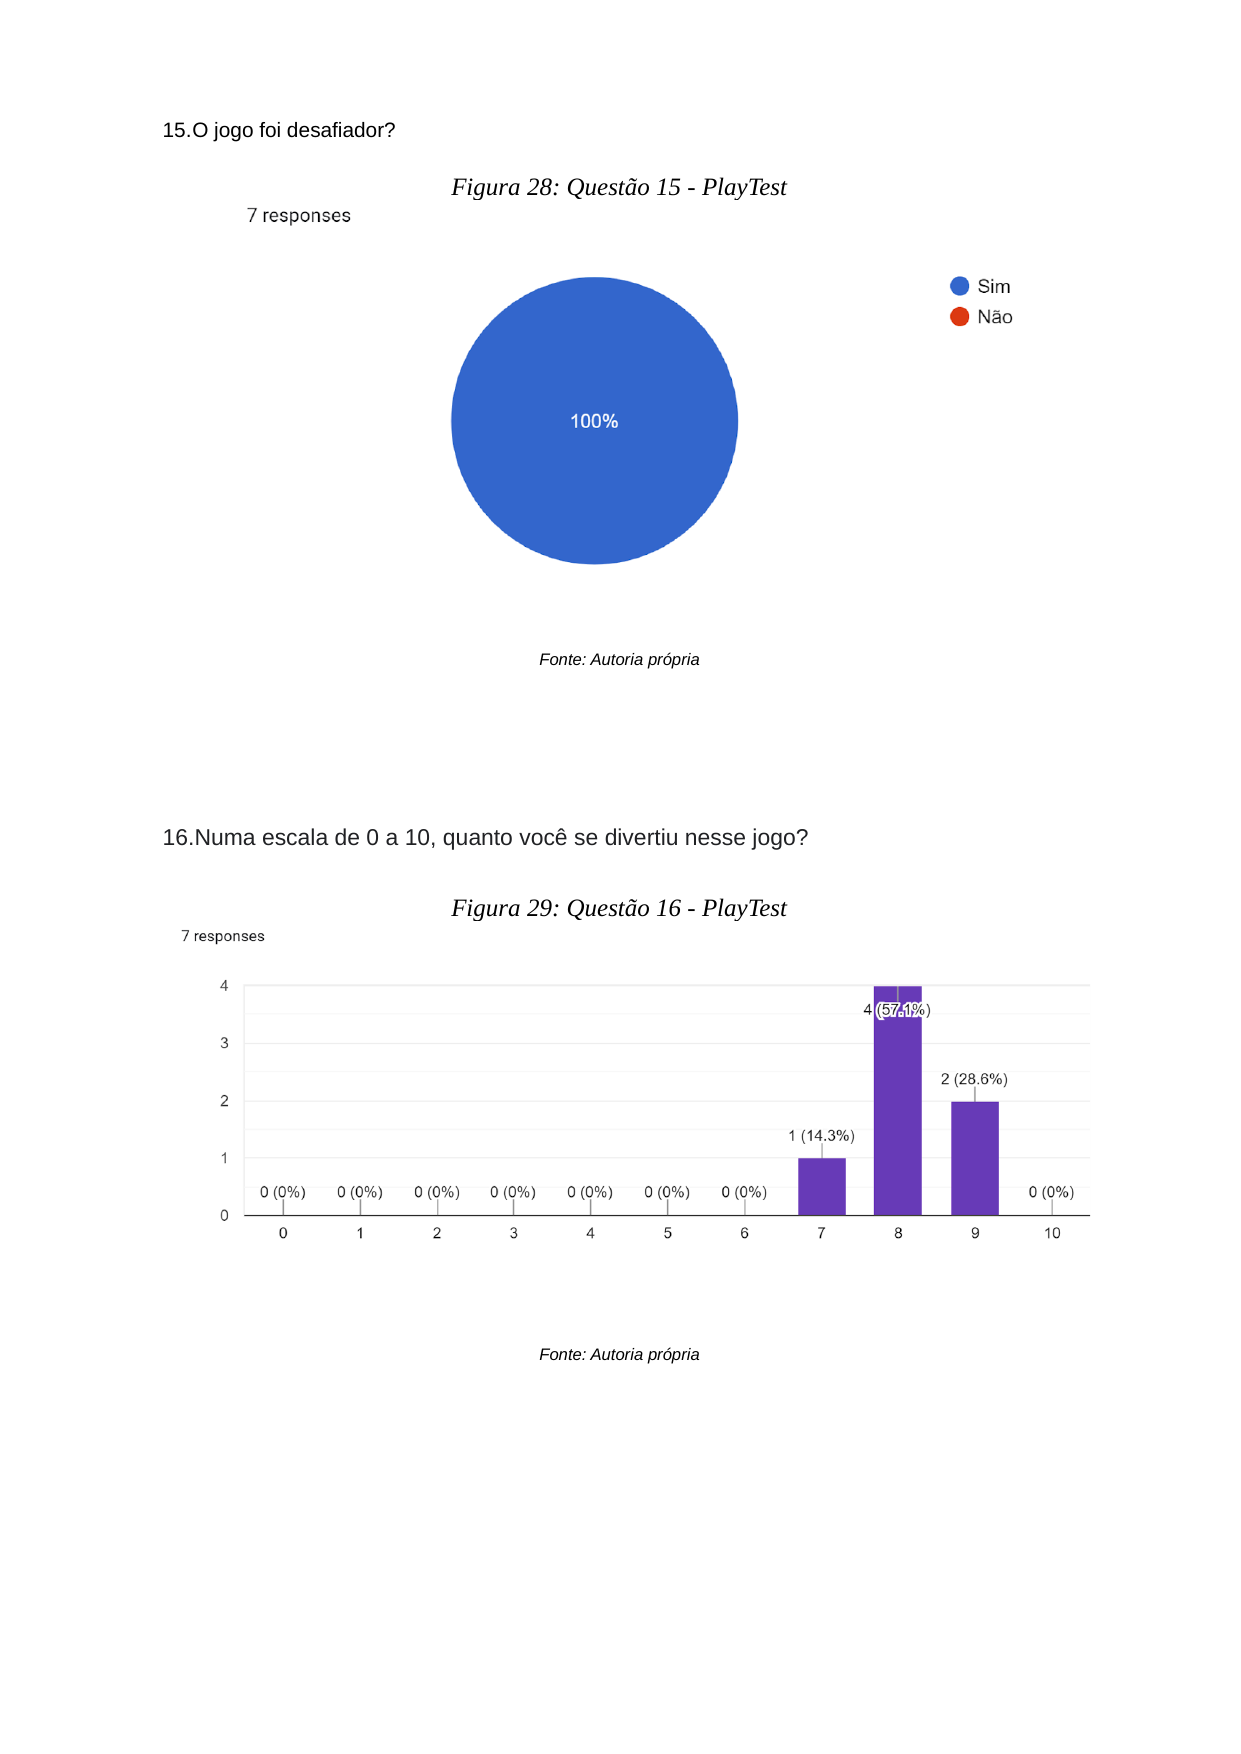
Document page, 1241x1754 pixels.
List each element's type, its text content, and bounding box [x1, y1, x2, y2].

list Numa escala de 0 a 10, quanto você se divertiu nesse jogo? [162, 824, 1122, 850]
text Fonte: Autoria própria [118, 1344, 1122, 1364]
text Fonte: Autoria própria [118, 649, 1122, 668]
picture [208, 200, 1032, 589]
text Figura 28: Questão 15 - PlayTest [265, 172, 975, 200]
list O jogo foi desafiador? [162, 118, 1122, 142]
picture [150, 921, 1091, 1259]
text Figura 29: Questão 16 - PlayTest [150, 893, 1090, 921]
